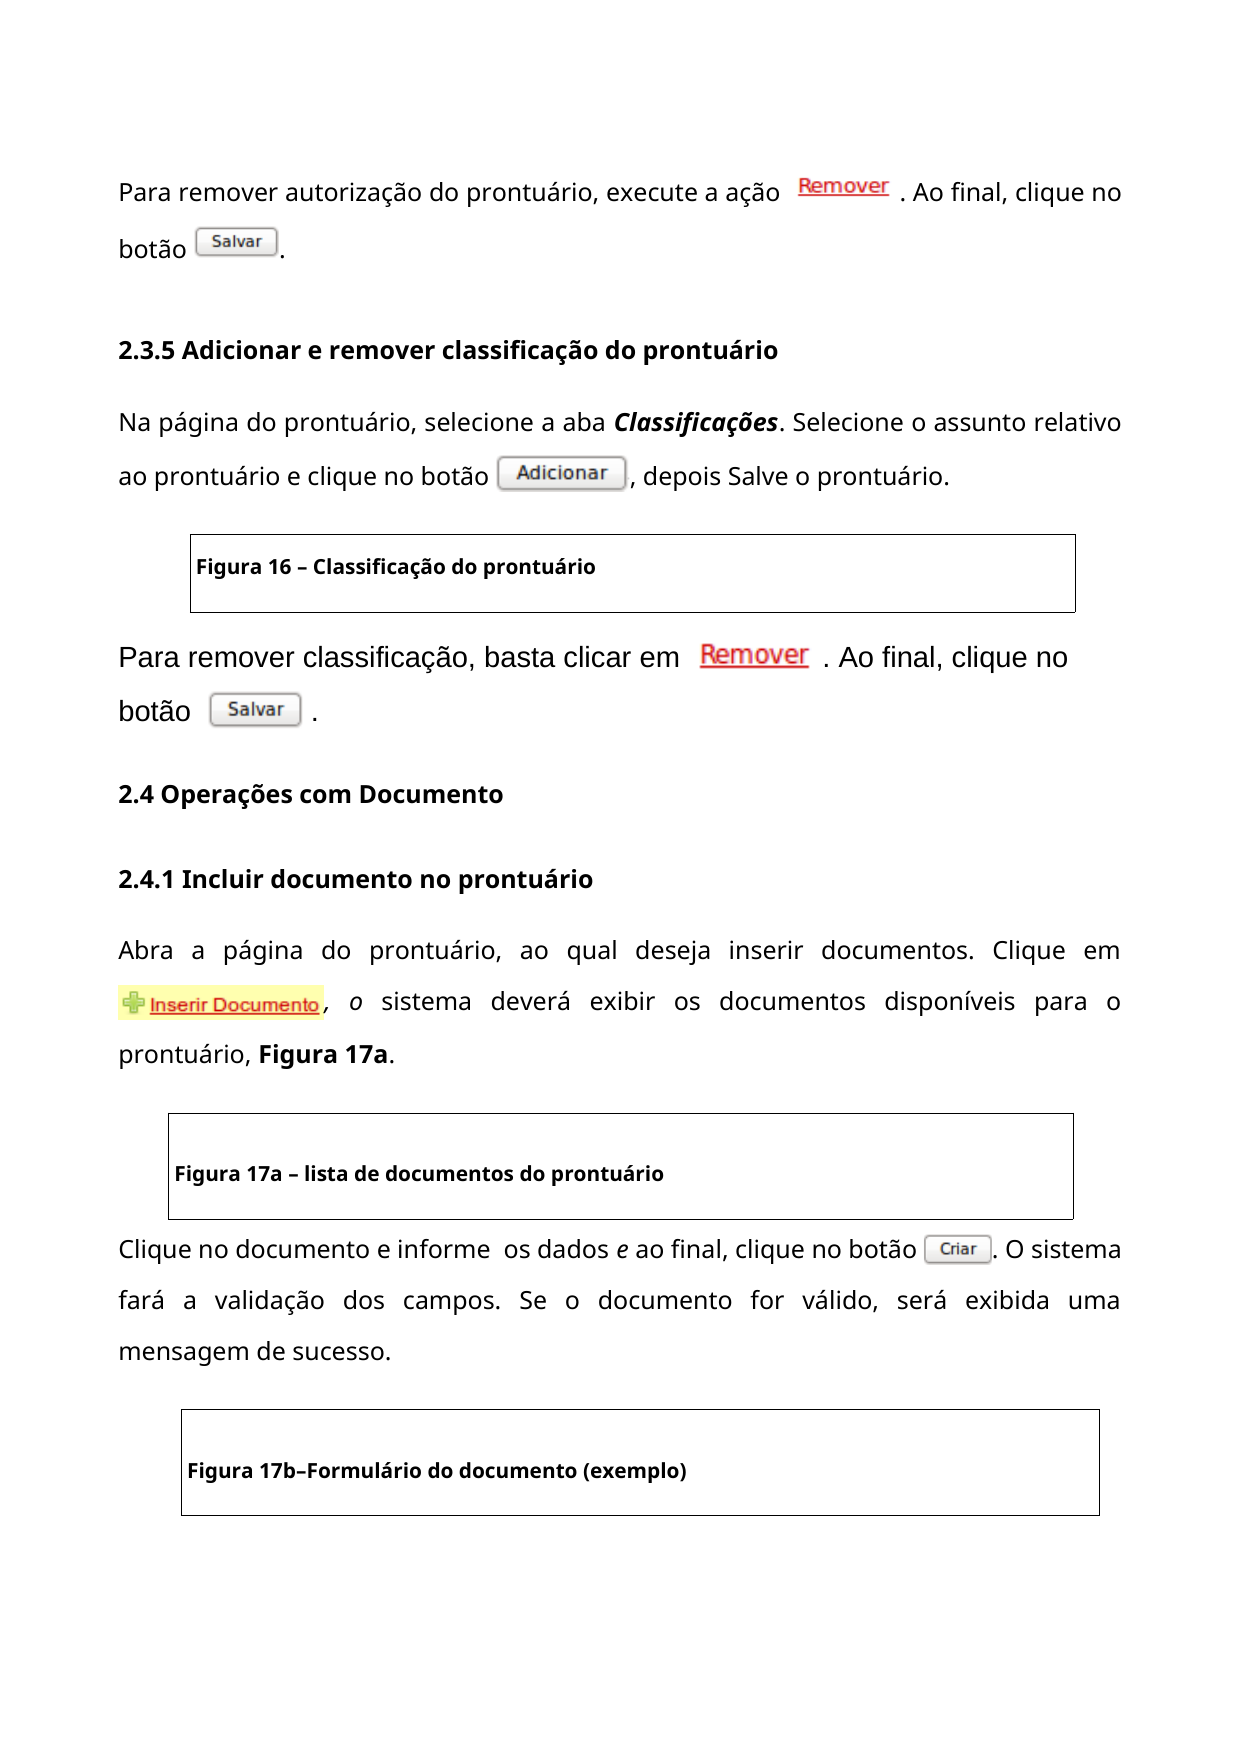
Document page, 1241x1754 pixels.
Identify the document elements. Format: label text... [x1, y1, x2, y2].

list Abra a página do prontuário, ao qual deseja inserir documentos. Clique em , o sistema deverá exibir os documentos disponíveis para o prontuário, Figura 17a. [118, 933, 1122, 1071]
subtitle Para remover classificação, basta clicar em . Ao final, clique no botão . [118, 637, 1122, 729]
list Clique no documento e informe os dados e ao final, clique no botão . O sistema fará a validação dos campos. Se o documento for válido, será exibida uma mensagem de sucesso. [36, 1231, 1122, 1367]
list Para remover autorização do prontuário, execute a ação . Ao final, clique no botão . [118, 172, 1122, 266]
picture [207, 691, 303, 730]
picture [788, 172, 900, 201]
text 2.4 Operações com Documento [118, 777, 1122, 811]
table_header Figura 17b–Formulário do documento (exemplo) [182, 1410, 1099, 1515]
table_header Figura 16 – Classificação do prontuário [191, 535, 1075, 612]
picture [118, 985, 324, 1020]
list Na página do prontuário, selecione a aba Classificações. Selecione o assunto relativo ao prontuário e clique no botão , depois Salve o prontuário. [118, 404, 1122, 492]
text 2.3.5 Adicionar e remover classificação do prontuário [118, 333, 1122, 367]
picture [193, 225, 279, 259]
list 2.4.1 Incluir documento no prontuário [118, 861, 1122, 895]
picture [923, 1234, 992, 1265]
picture [496, 455, 630, 492]
table_header Figura 17a – lista de documentos do prontuário [169, 1114, 1073, 1219]
picture [688, 636, 822, 675]
